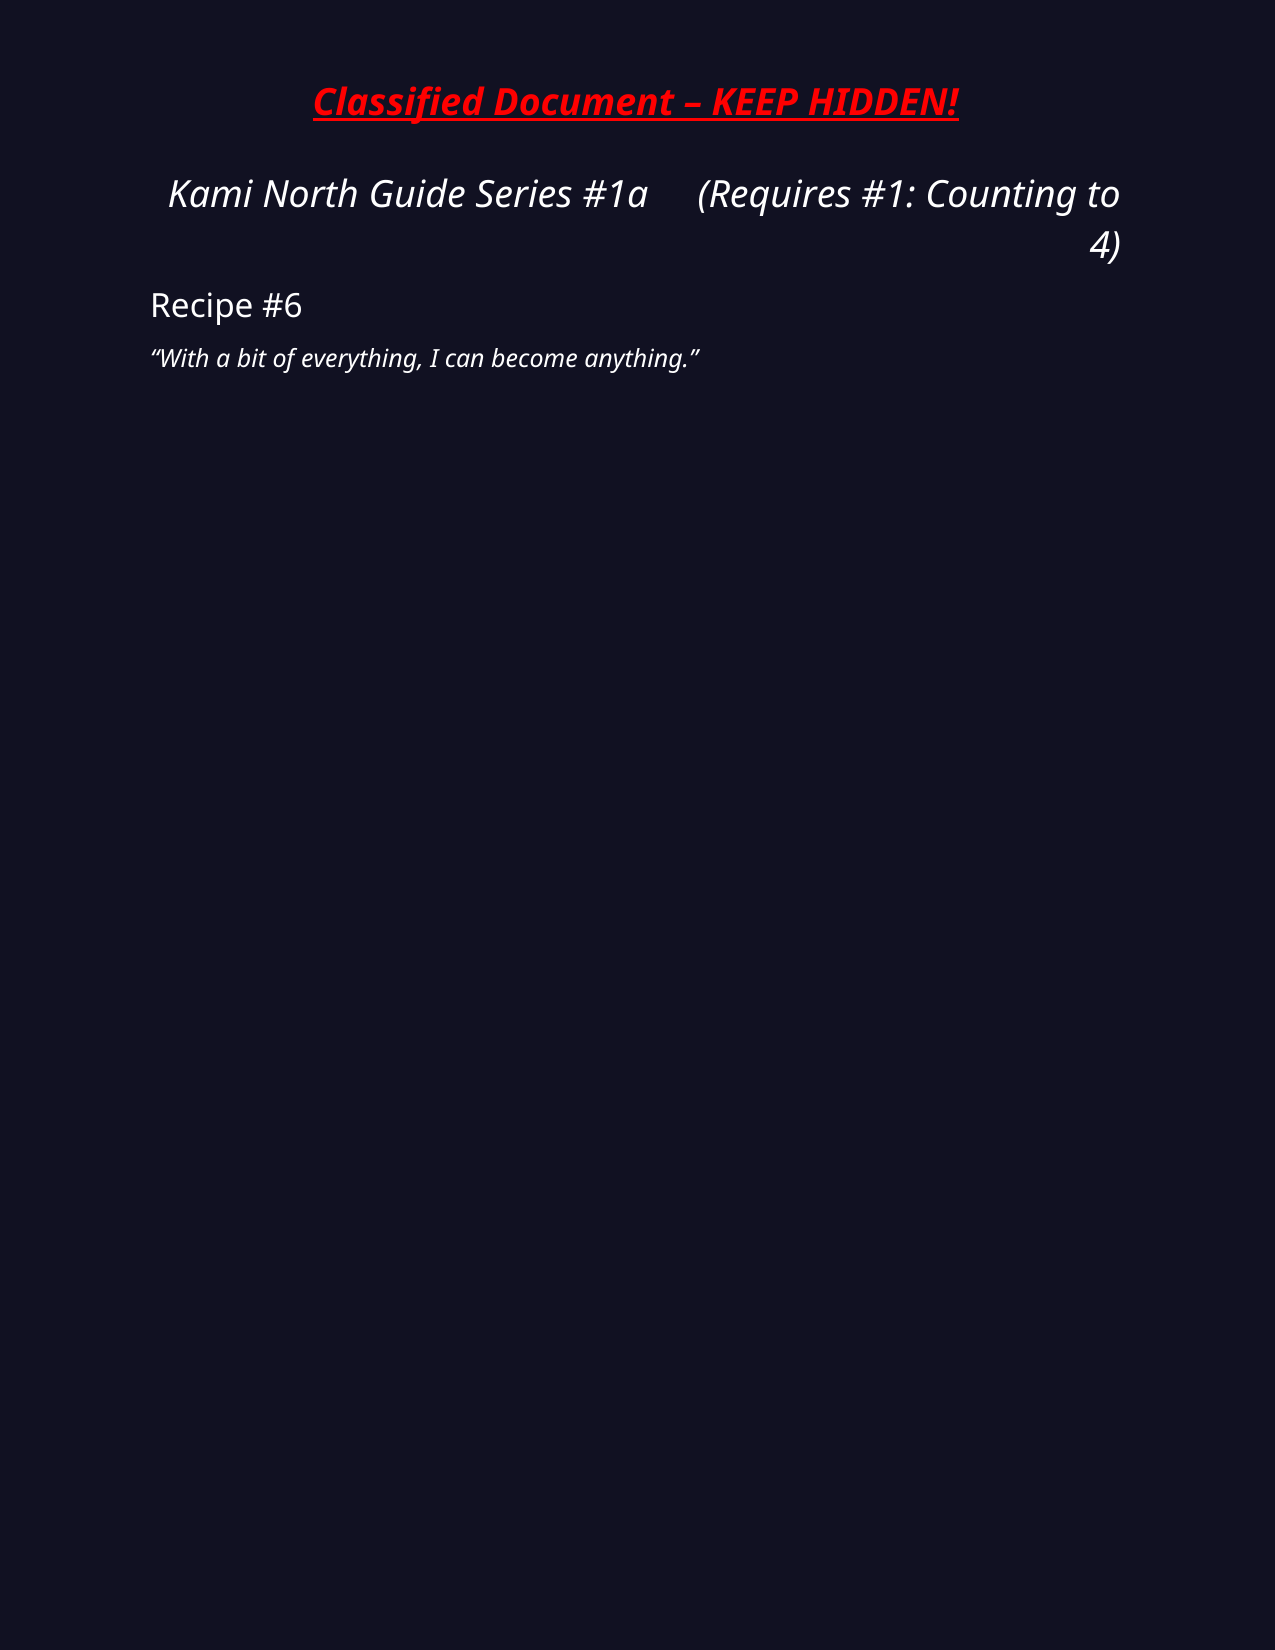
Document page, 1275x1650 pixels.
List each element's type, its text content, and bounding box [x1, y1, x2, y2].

subtitle Recipe #6 [150, 282, 1125, 328]
text “With a bit of everything, I can become anything.” [150, 340, 1125, 374]
